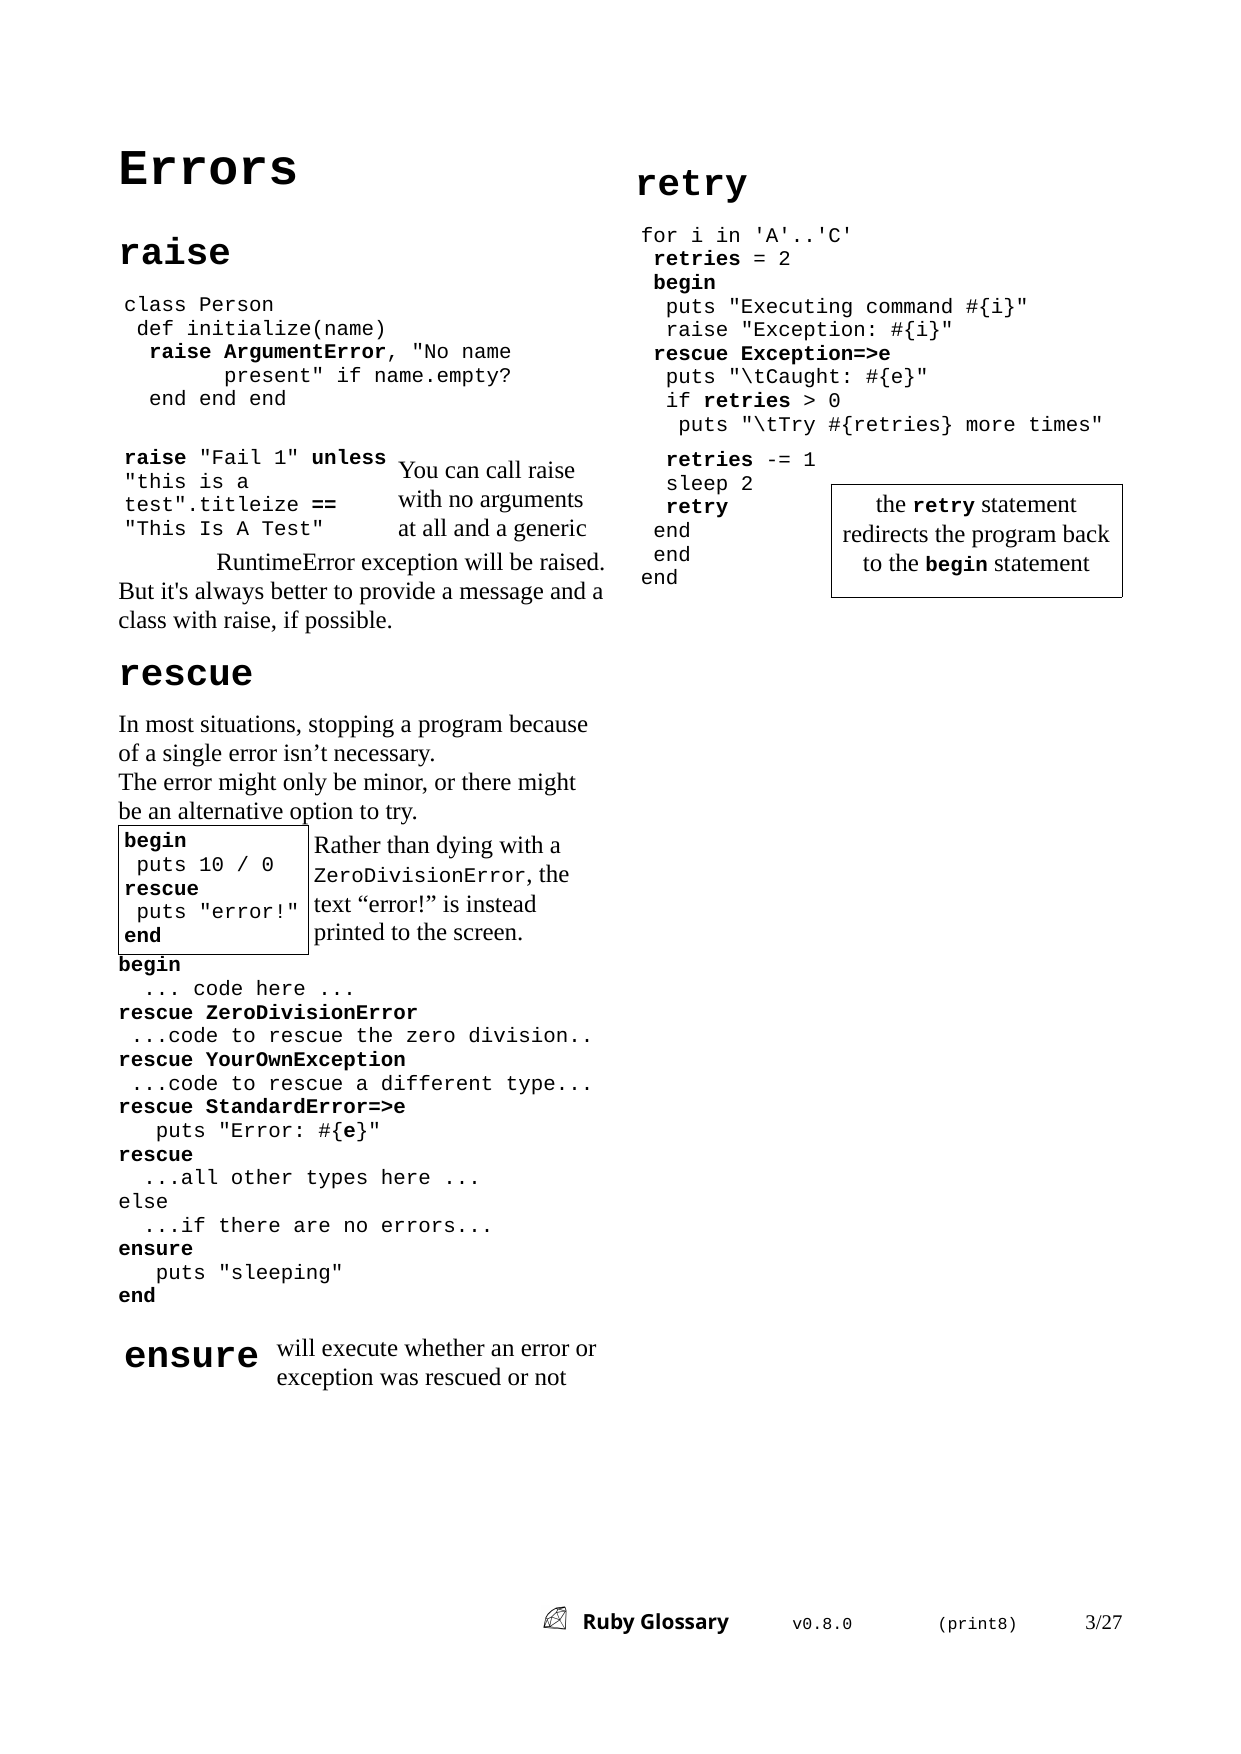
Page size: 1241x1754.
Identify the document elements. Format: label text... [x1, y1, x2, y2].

text ... code here ... [118, 978, 605, 1002]
text ...if there are no errors... [118, 1214, 605, 1238]
table_header raise "Fail 1" unless "this is a test".titleize == "This Is A Test" [118, 441, 392, 547]
table_header for i in 'A'..'C' retries = 2 begin puts "Executing command #{i}" raise "Exception: #{i}" rescue Exception=>e puts "\tCaught: #{e}" if retries > 0 puts "\tTry #{retries} more times" [635, 219, 1122, 443]
text ensure [118, 1238, 605, 1262]
table_header You can call raise with no arguments at all and a generic [392, 441, 605, 547]
subtitle rescue [118, 654, 605, 697]
text rescue [118, 1144, 605, 1167]
text ...code to rescue a different type... [118, 1073, 605, 1096]
table_header [521, 288, 605, 418]
table_header will execute whether an error or exception was rescued or not [271, 1309, 605, 1396]
subtitle Errors [118, 143, 605, 200]
table_header Rather than dying with a ZeroDivisionError, the text “error!” is instead printed to the screen. [309, 825, 605, 954]
table_cell retries -= 1 sleep 2 retry end end end [635, 443, 831, 597]
text RuntimeError exception will be raised. [118, 547, 605, 576]
table_header class Person def initialize(name) raise ArgumentError, "No name present" if name.empty? end end end [118, 288, 521, 418]
text In most situations, stopping a program because of a single error isn’t necessary. [118, 709, 605, 767]
text end [118, 1286, 605, 1309]
text But it's always better to provide a message and a class with raise, if possible. [118, 576, 605, 634]
text begin [118, 954, 605, 978]
subtitle retry [635, 164, 1122, 206]
table_cell [831, 443, 1122, 483]
text The error might only be minor, or there might be an alternative option to try. [118, 767, 605, 824]
text rescue ZeroDivisionError [118, 1002, 605, 1025]
table_header begin puts 10 / 0 rescue puts "error!" end [119, 826, 308, 954]
text puts "Error: #{e}" [118, 1120, 605, 1144]
subtitle raise [118, 233, 605, 276]
text ...all other types here ... [118, 1167, 605, 1191]
text else [118, 1191, 605, 1214]
picture [541, 1605, 567, 1630]
text rescue YourOwnException [118, 1049, 605, 1073]
text rescue StandardError=>e [118, 1096, 605, 1120]
table_header ensure [118, 1309, 271, 1396]
text ...code to rescue the zero division.. [118, 1025, 605, 1049]
table_cell the retry statement redirects the program back to the begin statement [832, 485, 1122, 597]
text puts "sleeping" [118, 1262, 605, 1286]
